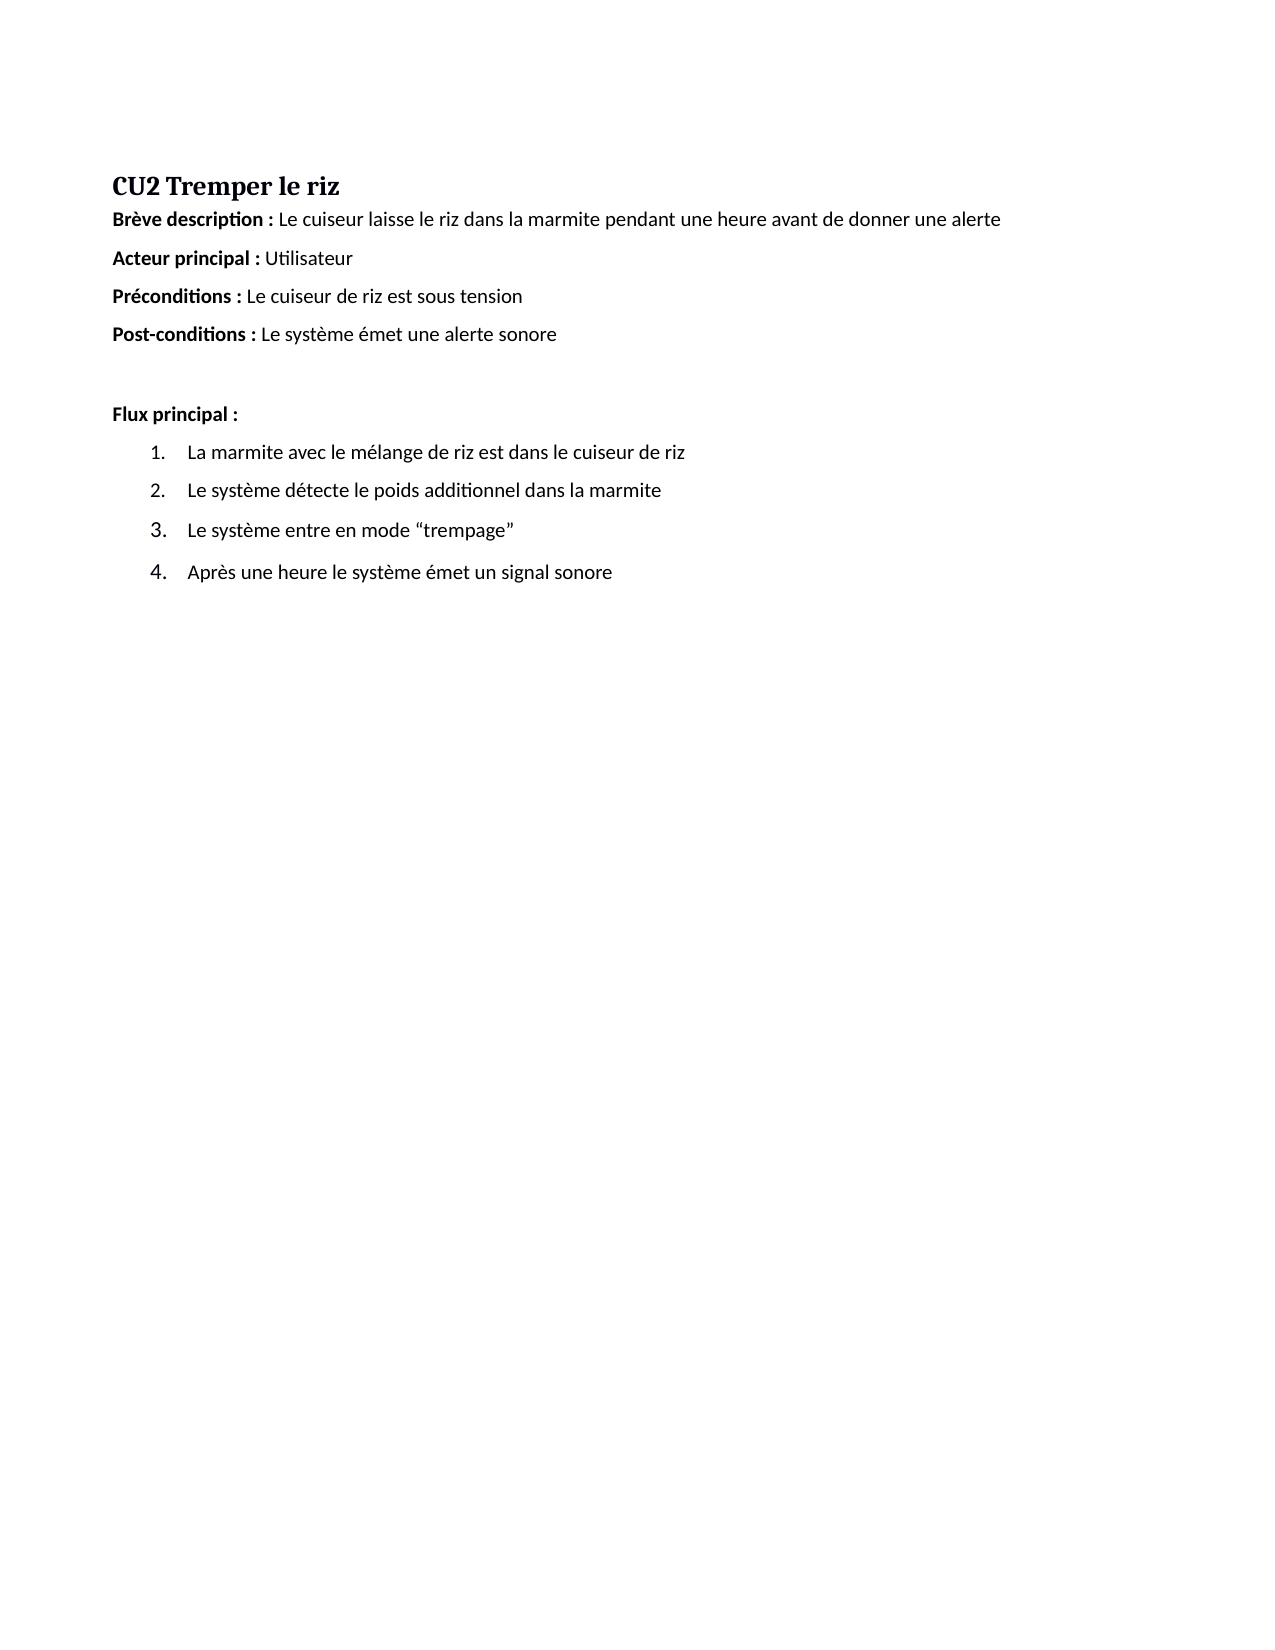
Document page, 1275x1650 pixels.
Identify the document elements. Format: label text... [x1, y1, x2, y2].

list Le système détecte le poids additionnel dans la marmite [150, 477, 1162, 503]
text Brève description : Le cuiseur laisse le riz dans la marmite pendant une heure avant de donner une alerte [112, 207, 1162, 232]
list Le système entre en mode “trempage” [150, 515, 1162, 543]
text Acteur principal : Utilisateur [112, 245, 1162, 270]
text Post-conditions : Le système émet une alerte sonore [112, 321, 1162, 346]
text Préconditions : Le cuiseur de riz est sous tension [112, 283, 1162, 308]
list Après une heure le système émet un signal sonore [150, 557, 1162, 585]
subtitle CU2 Tremper le riz [112, 171, 1162, 202]
text Flux principal : [112, 401, 1162, 426]
list La marmite avec le mélange de riz est dans le cuiseur de riz [150, 439, 1162, 464]
